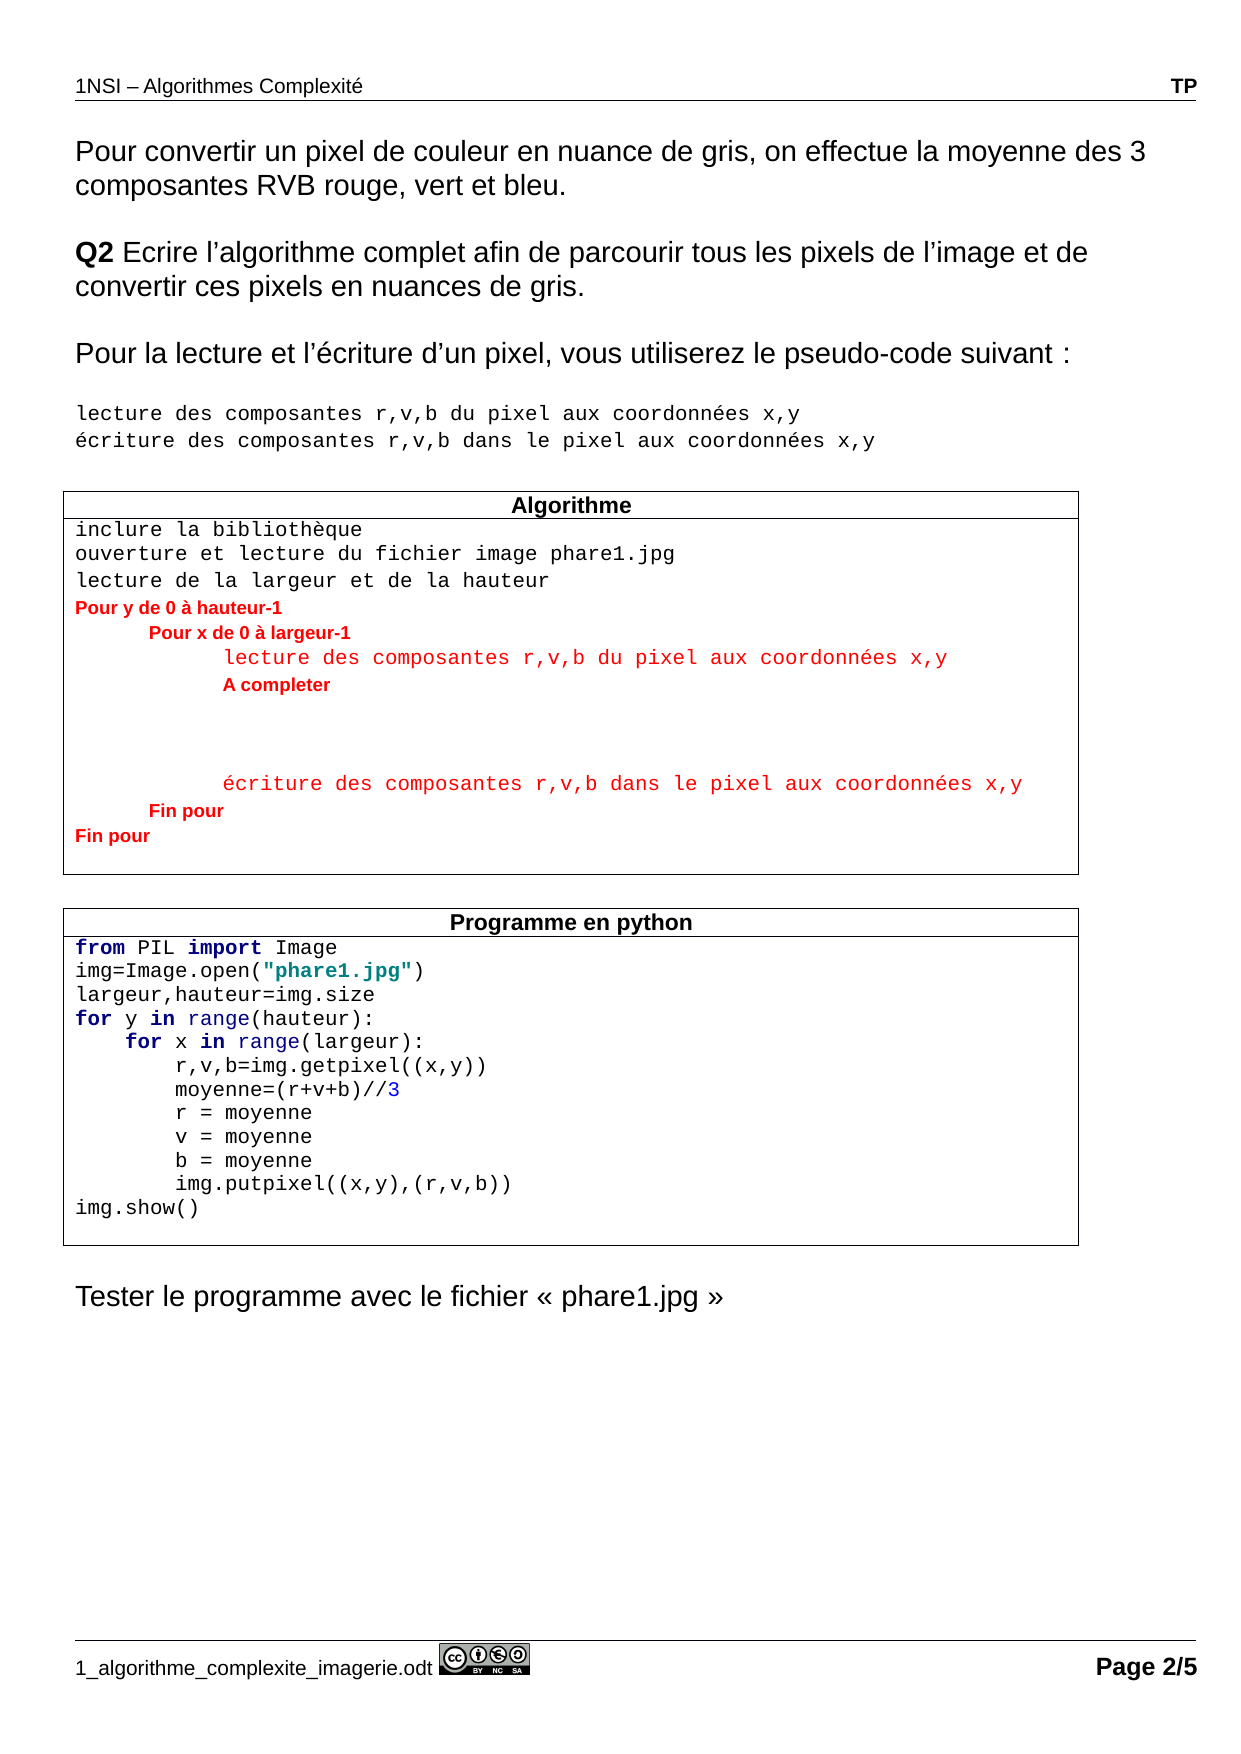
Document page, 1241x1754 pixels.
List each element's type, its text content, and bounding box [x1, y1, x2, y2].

text Pour convertir un pixel de couleur en nuance de gris, on effectue la moyenne des 3 composantes RVB rouge, vert et bleu. [75, 134, 1196, 201]
text lecture des composantes r,v,b du pixel aux coordonnées x,y [75, 403, 1196, 426]
table_header Algorithme [64, 492, 1078, 518]
text Q2 Ecrire l’algorithme complet afin de parcourir tous les pixels de l’image et de convertir ces pixels en nuances de gris. [75, 235, 1196, 302]
text écriture des composantes r,v,b dans le pixel aux coordonnées x,y [75, 430, 1196, 453]
picture [439, 1643, 530, 1675]
table_header Programme en python [64, 909, 1078, 936]
text Tester le programme avec le fichier « phare1.jpg » [75, 1279, 1196, 1313]
text Pour la lecture et l’écriture d’un pixel, vous utiliserez le pseudo-code suivant : [75, 336, 1196, 369]
table_cell inclure la bibliothèque ouverture et lecture du fichier image phare1.jpg lecture de la largeur et de la hauteur Pour y de 0 à hauteur-1 Pour x de 0 à largeur-1 lecture des composantes r,v,b du pixel aux coordonnées x,y A completer écriture des composantes r,v,b dans le pixel aux coordonnées x,y Fin pour Fin pour [64, 519, 1078, 874]
